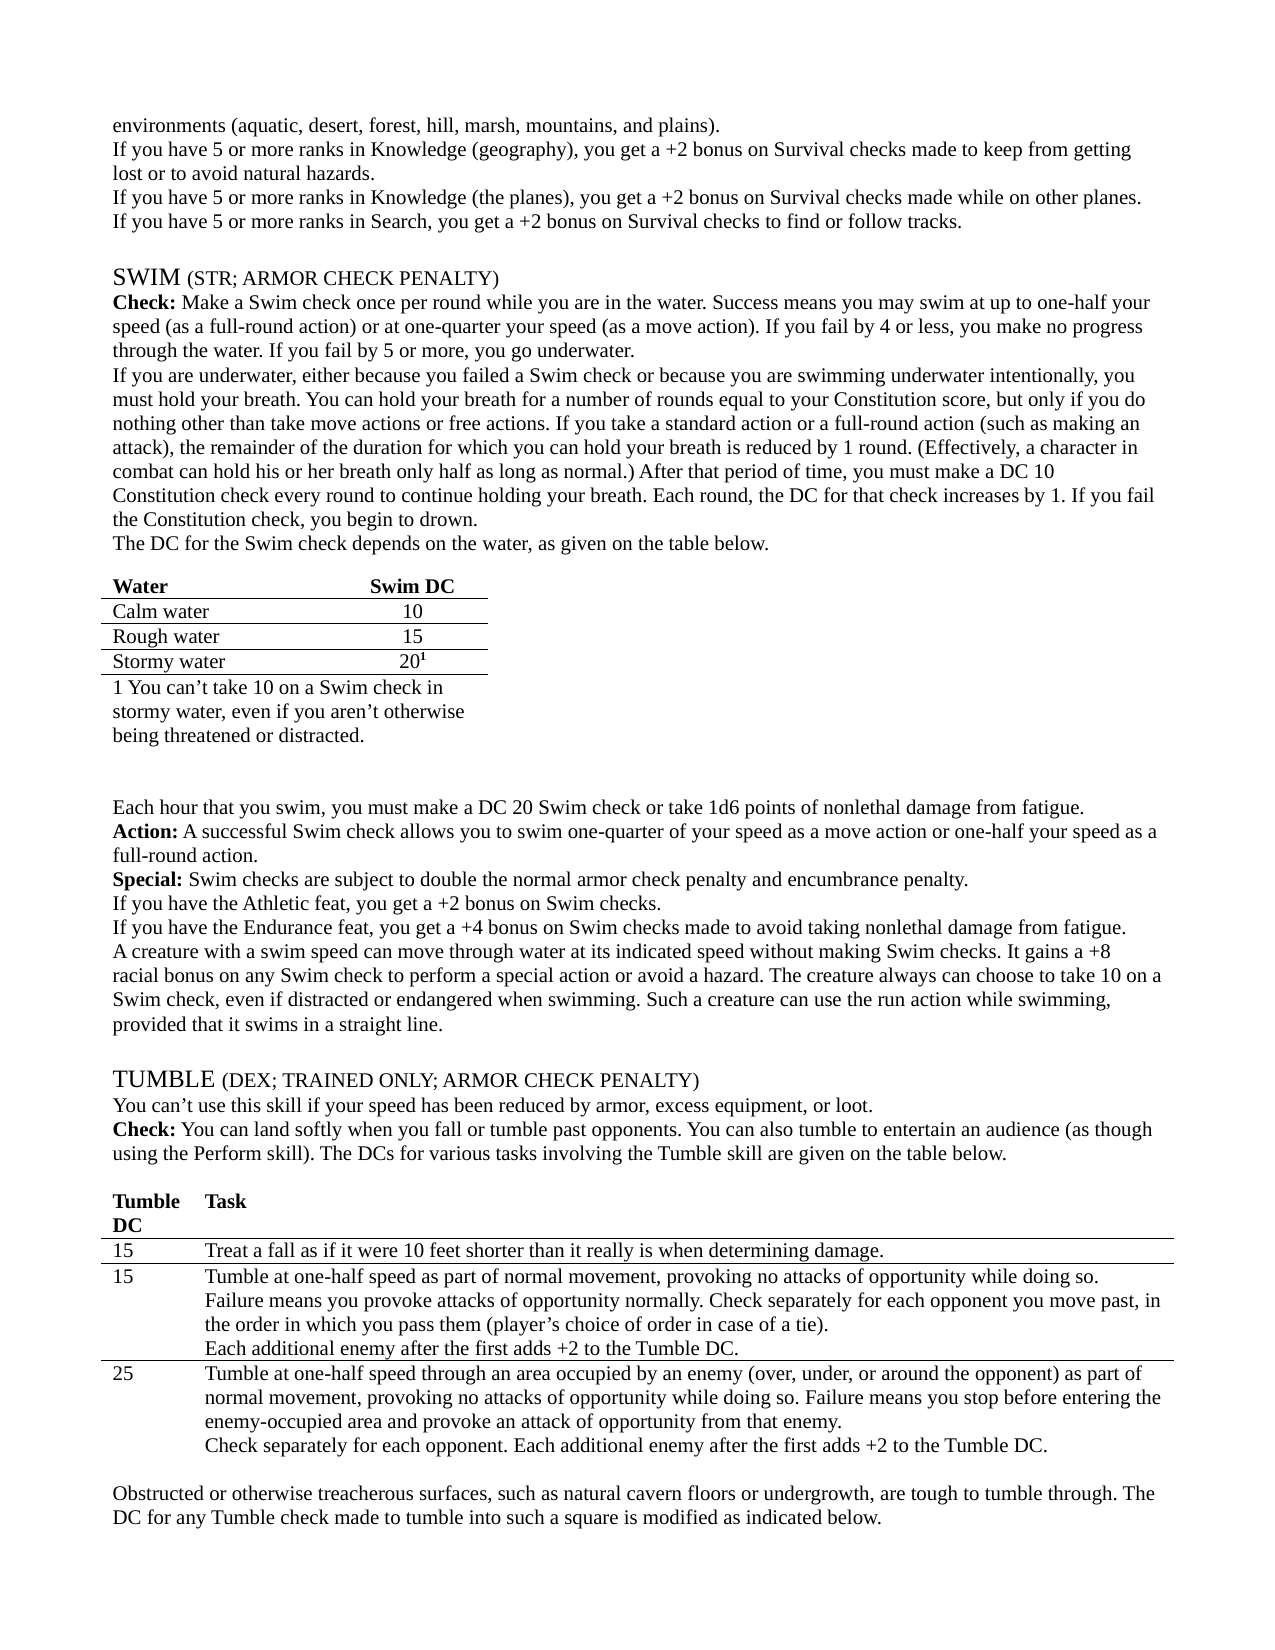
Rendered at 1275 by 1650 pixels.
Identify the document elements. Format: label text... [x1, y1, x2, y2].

table_cell Stormy water [101, 650, 337, 673]
text If you have the Endurance feat, you get a +4 bonus on Swim checks made to avoid taking nonlethal damage from fatigue. [112, 915, 1162, 939]
table_cell Calm water [101, 599, 337, 623]
text If you have 5 or more ranks in Search, you get a +2 bonus on Survival checks to find or follow tracks. [112, 209, 1162, 233]
table_cell 201 [338, 650, 487, 673]
text SWIM (STR; ARMOR CHECK PENALTY) [112, 262, 1162, 290]
text If you have the Athletic feat, you get a +2 bonus on Swim checks. [112, 891, 1162, 915]
text Each hour that you swim, you must make a DC 20 Swim check or take 1d6 points of nonlethal damage from fatigue. [112, 795, 1162, 819]
table_cell 1 You can’t take 10 on a Swim check in stormy water, even if you aren’t otherwise being threatened or distracted. [101, 675, 487, 747]
table_cell 15 [101, 1239, 193, 1262]
text If you have 5 or more ranks in Knowledge (the planes), you get a +2 bonus on Survival checks made while on other planes. [112, 185, 1162, 209]
text A creature with a swim speed can move through water at its indicated speed without making Swim checks. It gains a +8 racial bonus on any Swim check to perform a special action or avoid a hazard. The creature always can choose to take 10 on a Swim check, even if distracted or endangered when swimming. Such a creature can use the run action while swimming, provided that it swims in a straight line. [112, 939, 1162, 1036]
text Check: You can land softly when you fall or tumble past opponents. You can also tumble to entertain an audience (as though using the Perform skill). The DCs for various tasks involving the Tumble skill are given on the table below. [112, 1117, 1162, 1165]
text Action: A successful Swim check allows you to swim one-quarter of your speed as a move action or one-half your speed as a full-round action. [112, 819, 1162, 867]
text Obstructed or otherwise treacherous surfaces, such as natural cavern floors or undergrowth, are tough to tumble through. The DC for any Tumble check made to tumble into such a square is modified as indicated below. [112, 1481, 1162, 1529]
table_cell 15 [338, 624, 487, 648]
text Check: Make a Swim check once per round while you are in the water. Success means you may swim at up to one-half your speed (as a full-round action) or at one-quarter your speed (as a move action). If you fail by 4 or less, you make no progress through the water. If you fail by 5 or more, you go underwater. [112, 290, 1162, 362]
text If you have 5 or more ranks in Knowledge (geography), you get a +2 bonus on Survival checks made to keep from getting lost or to avoid natural hazards. [112, 137, 1162, 185]
table_header Task [193, 1189, 1174, 1237]
table_cell 15 [101, 1264, 193, 1360]
table_cell 25 [101, 1361, 193, 1457]
table_header Swim DC [338, 574, 487, 598]
text The DC for the Swim check depends on the water, as given on the table below. [112, 531, 1162, 555]
table_cell Tumble at one-half speed through an area occupied by an enemy (over, under, or around the opponent) as part of normal movement, provoking no attacks of opportunity while doing so. Failure means you stop before entering the enemy-occupied area and provoke an attack of opportunity from that enemy. Check separately for each opponent. Each additional enemy after the first adds +2 to the Tumble DC. [193, 1361, 1174, 1457]
text If you are underwater, either because you failed a Swim check or because you are swimming underwater intentionally, you must hold your breath. You can hold your breath for a number of rounds equal to your Constitution score, but only if you do nothing other than take move actions or free actions. If you take a standard action or a full-round action (such as making an attack), the remainder of the duration for which you can hold your breath is reduced by 1 round. (Effectively, a character in combat can hold his or her breath only half as long as normal.) After that period of time, you must make a DC 10 Constitution check every round to continue holding your breath. Each round, the DC for that check increases by 1. If you fail the Constitution check, you begin to drown. [112, 362, 1162, 531]
text You can’t use this skill if your speed has been reduced by armor, excess equipment, or loot. [112, 1093, 1162, 1117]
table_cell 10 [338, 599, 487, 623]
table_header Tumble DC [101, 1189, 193, 1237]
table_cell Rough water [101, 624, 337, 648]
text TUMBLE (DEX; TRAINED ONLY; ARMOR CHECK PENALTY) [112, 1064, 1162, 1093]
table_header Water [101, 574, 337, 598]
table_cell Treat a fall as if it were 10 feet shorter than it really is when determining damage. [193, 1239, 1174, 1262]
table_cell Tumble at one-half speed as part of normal movement, provoking no attacks of opportunity while doing so. Failure means you provoke attacks of opportunity normally. Check separately for each opponent you move past, in the order in which you pass them (player’s choice of order in case of a tie). Each additional enemy after the first adds +2 to the Tumble DC. [193, 1264, 1174, 1360]
text Special: Swim checks are subject to double the normal armor check penalty and encumbrance penalty. [112, 867, 1162, 891]
text environments (aquatic, desert, forest, hill, marsh, mountains, and plains). [112, 112, 1162, 137]
